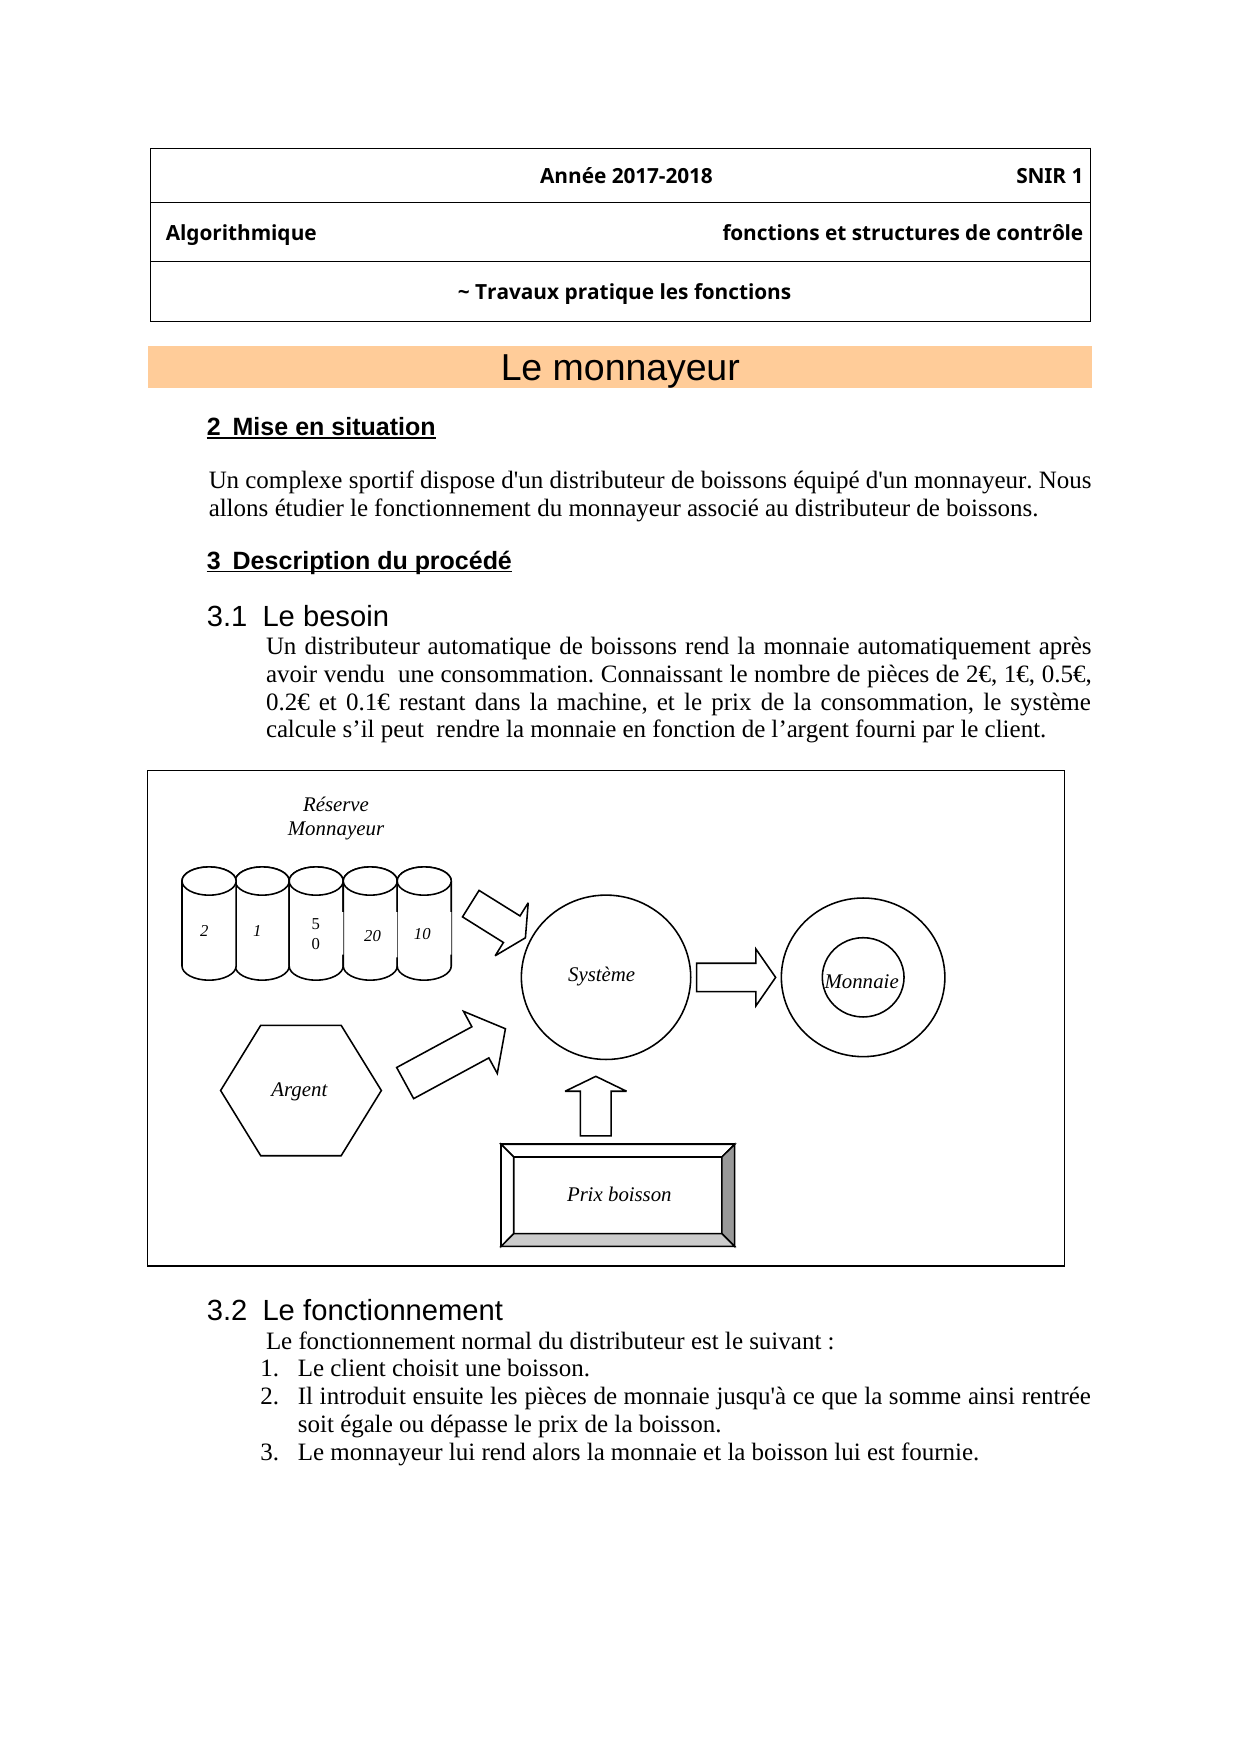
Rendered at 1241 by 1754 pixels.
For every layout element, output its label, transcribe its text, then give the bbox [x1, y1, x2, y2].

subtitle Description du procédé [207, 546, 1092, 574]
subtitle Le besoin [207, 599, 1033, 632]
text Le fonctionnement normal du distributeur est le suivant : [266, 1327, 1092, 1354]
subtitle Le monnayeur [148, 346, 1092, 388]
subtitle Le fonctionnement [207, 1294, 1033, 1327]
text Un distributeur automatique de boissons rend la monnaie automatiquement après avoir vendu une consommation. Connaissant le nombre de pièces de 2€, 1€, 0.5€, 0.2€ et 0.1€ restant dans la machine, et le prix de la consommation, le système calcule s’il peut rendre la monnaie en fonction de l’argent fourni par le client. [266, 632, 1092, 743]
table_cell ~ Travaux pratique les fonctions [151, 262, 1090, 321]
table_cell Algorithmique fonctions et structures de contrôle [151, 203, 1090, 261]
list Le client choisit une boisson. [260, 1354, 1092, 1382]
list Le monnayeur lui rend alors la monnaie et la boisson lui est fournie. [260, 1438, 1092, 1465]
table_header Année 2017-2018 SNIR 1 [151, 149, 1090, 202]
text Un complexe sportif dispose d'un distributeur de boissons équipé d'un monnayeur. Nous allons étudier le fonctionnement du monnayeur associé au distributeur de boissons. [208, 466, 1092, 521]
subtitle Mise en situation [207, 413, 1092, 441]
list Il introduit ensuite les pièces de monnaie jusqu'à ce que la somme ainsi rentrée soit égale ou dépasse le prix de la boisson. [260, 1382, 1092, 1438]
